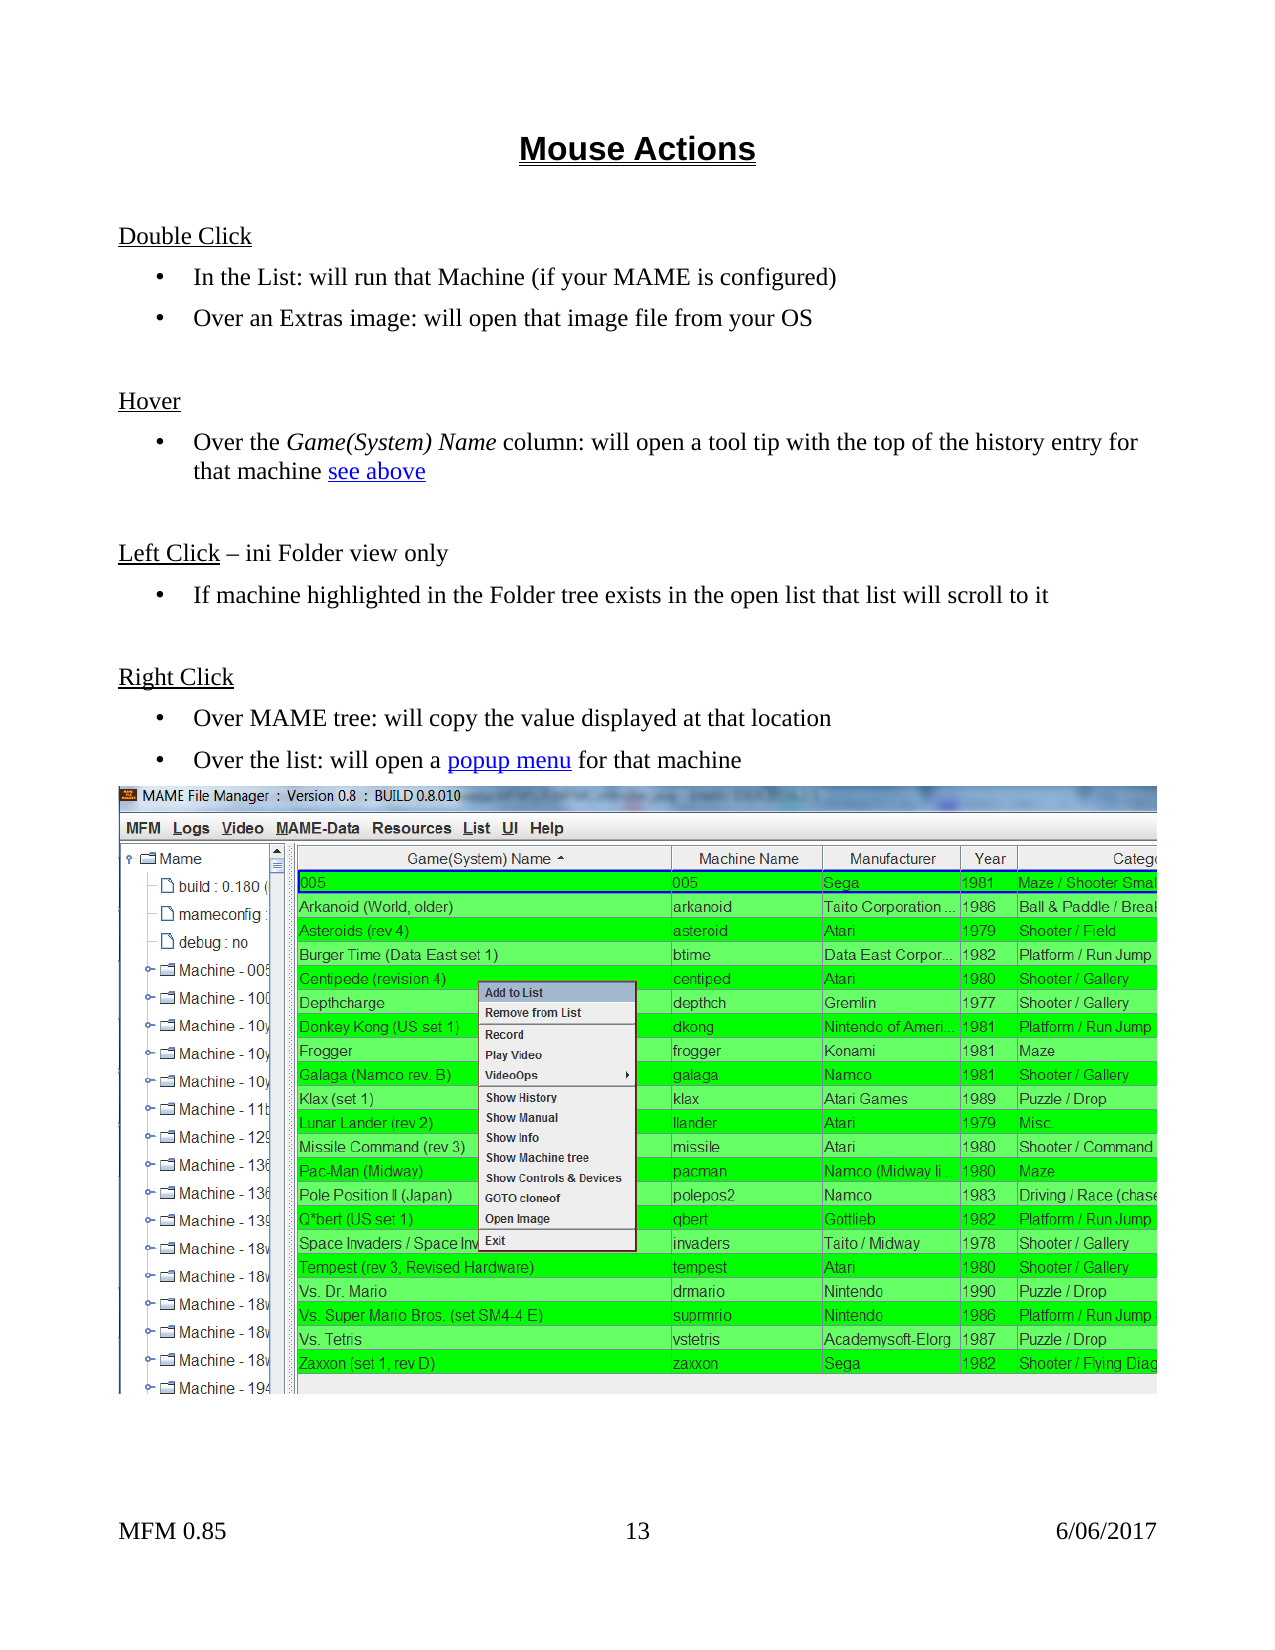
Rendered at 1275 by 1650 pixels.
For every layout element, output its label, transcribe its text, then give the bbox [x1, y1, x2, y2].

list Over an Extras image: will open that image file from your OS [156, 303, 1157, 332]
list In the List: will run that Machine (if your MAME is configured) [156, 262, 1157, 291]
text Hover [118, 386, 1157, 415]
list Over the Game(System) Name column: will open a tool tip with the top of the history entry for that machine see above [156, 427, 1157, 485]
text Left Click – ini Folder view only [118, 538, 1157, 567]
text Right Click [118, 662, 1157, 691]
subtitle Mouse Actions [118, 128, 1157, 167]
list Over the list: will open a popup menu for that machine [156, 745, 1157, 773]
text Double Click [118, 221, 1157, 250]
list Over MAME tree: will copy the value displayed at that location [156, 703, 1157, 732]
list If machine highlighted in the Folder tree exists in the open list that list will scroll to it [156, 580, 1157, 608]
